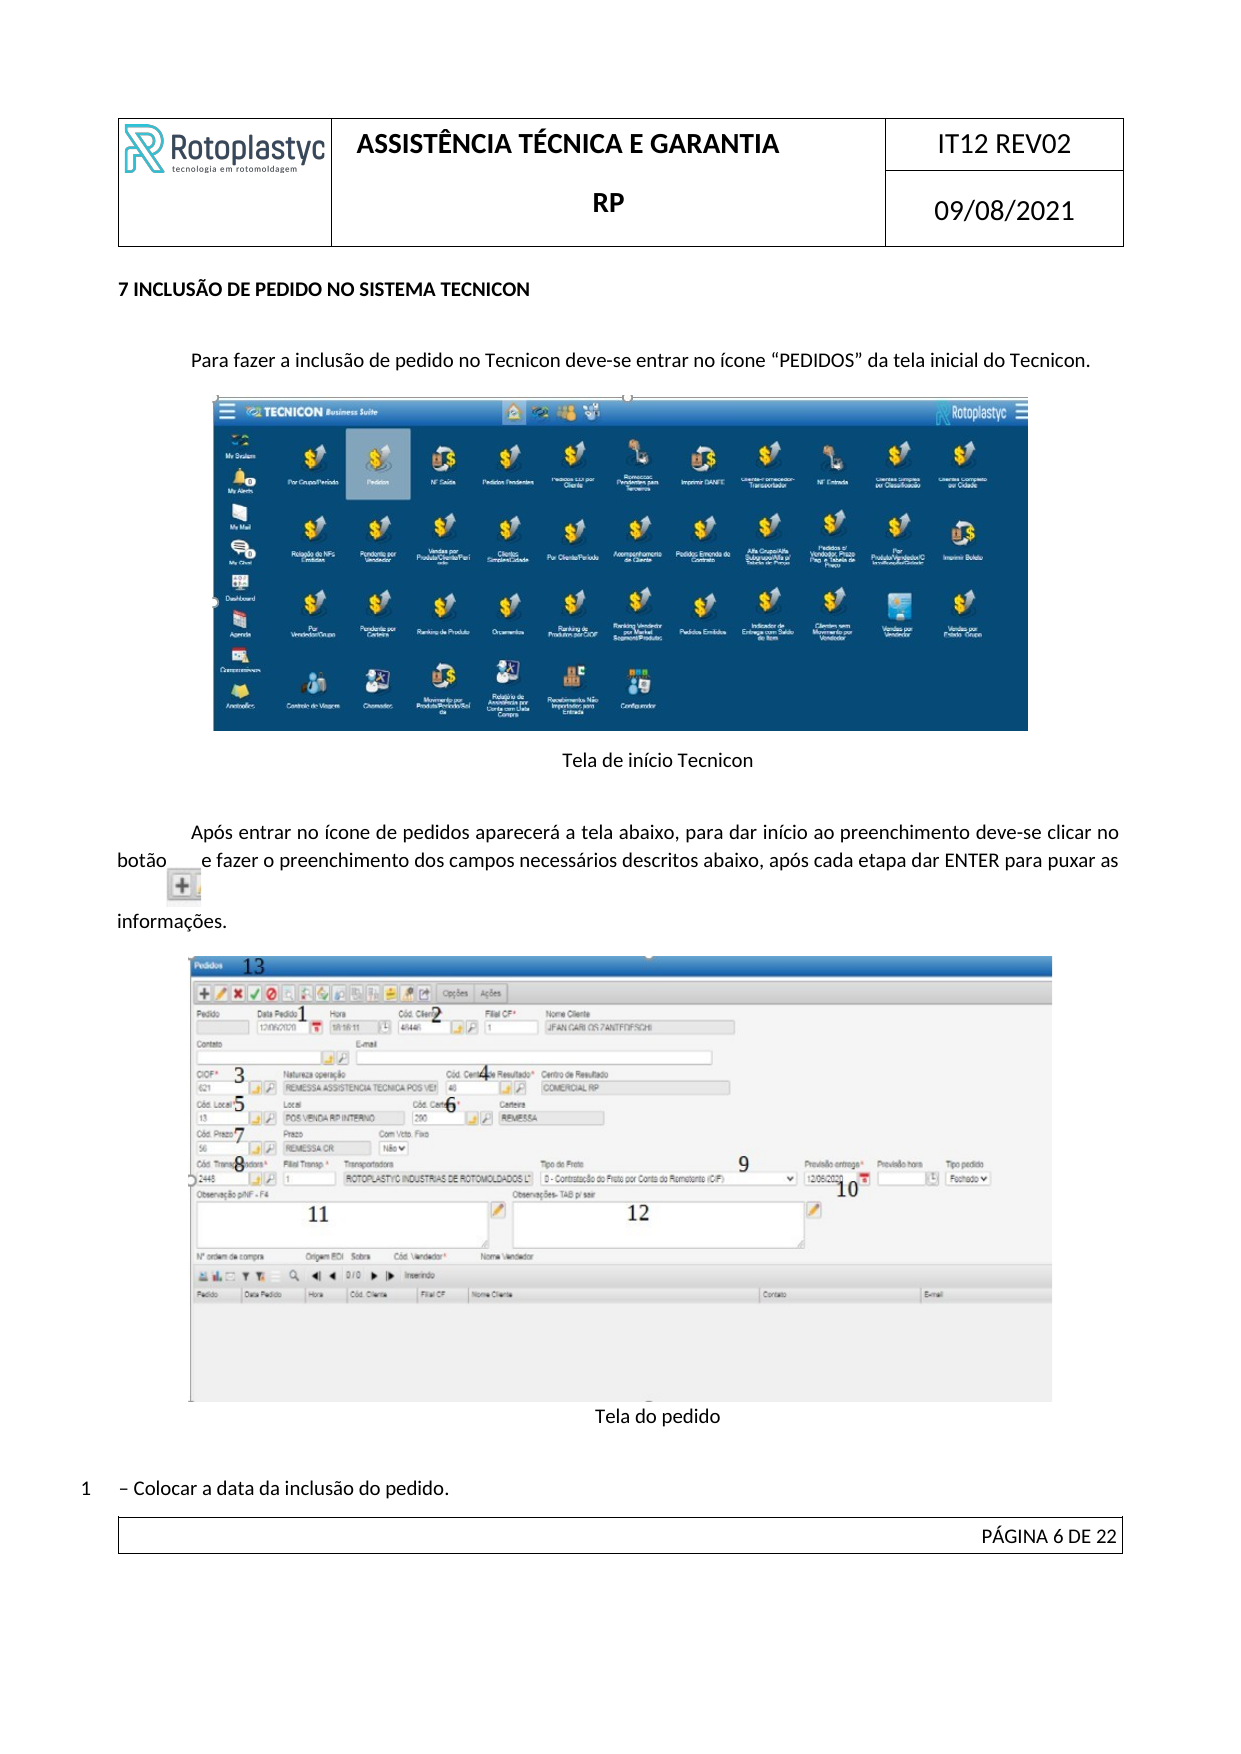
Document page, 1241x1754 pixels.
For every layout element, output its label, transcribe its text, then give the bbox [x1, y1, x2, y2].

text Tela do pedido [193, 1404, 1122, 1429]
text Após entrar no ícone de pedidos aparecerá a tela abaixo, para dar início ao preenchimento deve-se clicar no botãoe fazer o preenchimento dos campos necessários descritos abaixo, após cada etapa dar ENTER para puxar as informações. [117, 819, 1122, 934]
text Tela de início Tecnicon [193, 747, 1122, 773]
list – Colocar a data da inclusão do pedido. [80, 1476, 1122, 1501]
subtitle 7 INCLUSÃO DE PEDIDO NO SISTEMA TECNICON [118, 276, 1122, 301]
text Para fazer a inclusão de pedido no Tecnicon deve-se entrar no ícone “PEDIDOS” da tela inicial do Tecnicon. [117, 348, 1122, 373]
